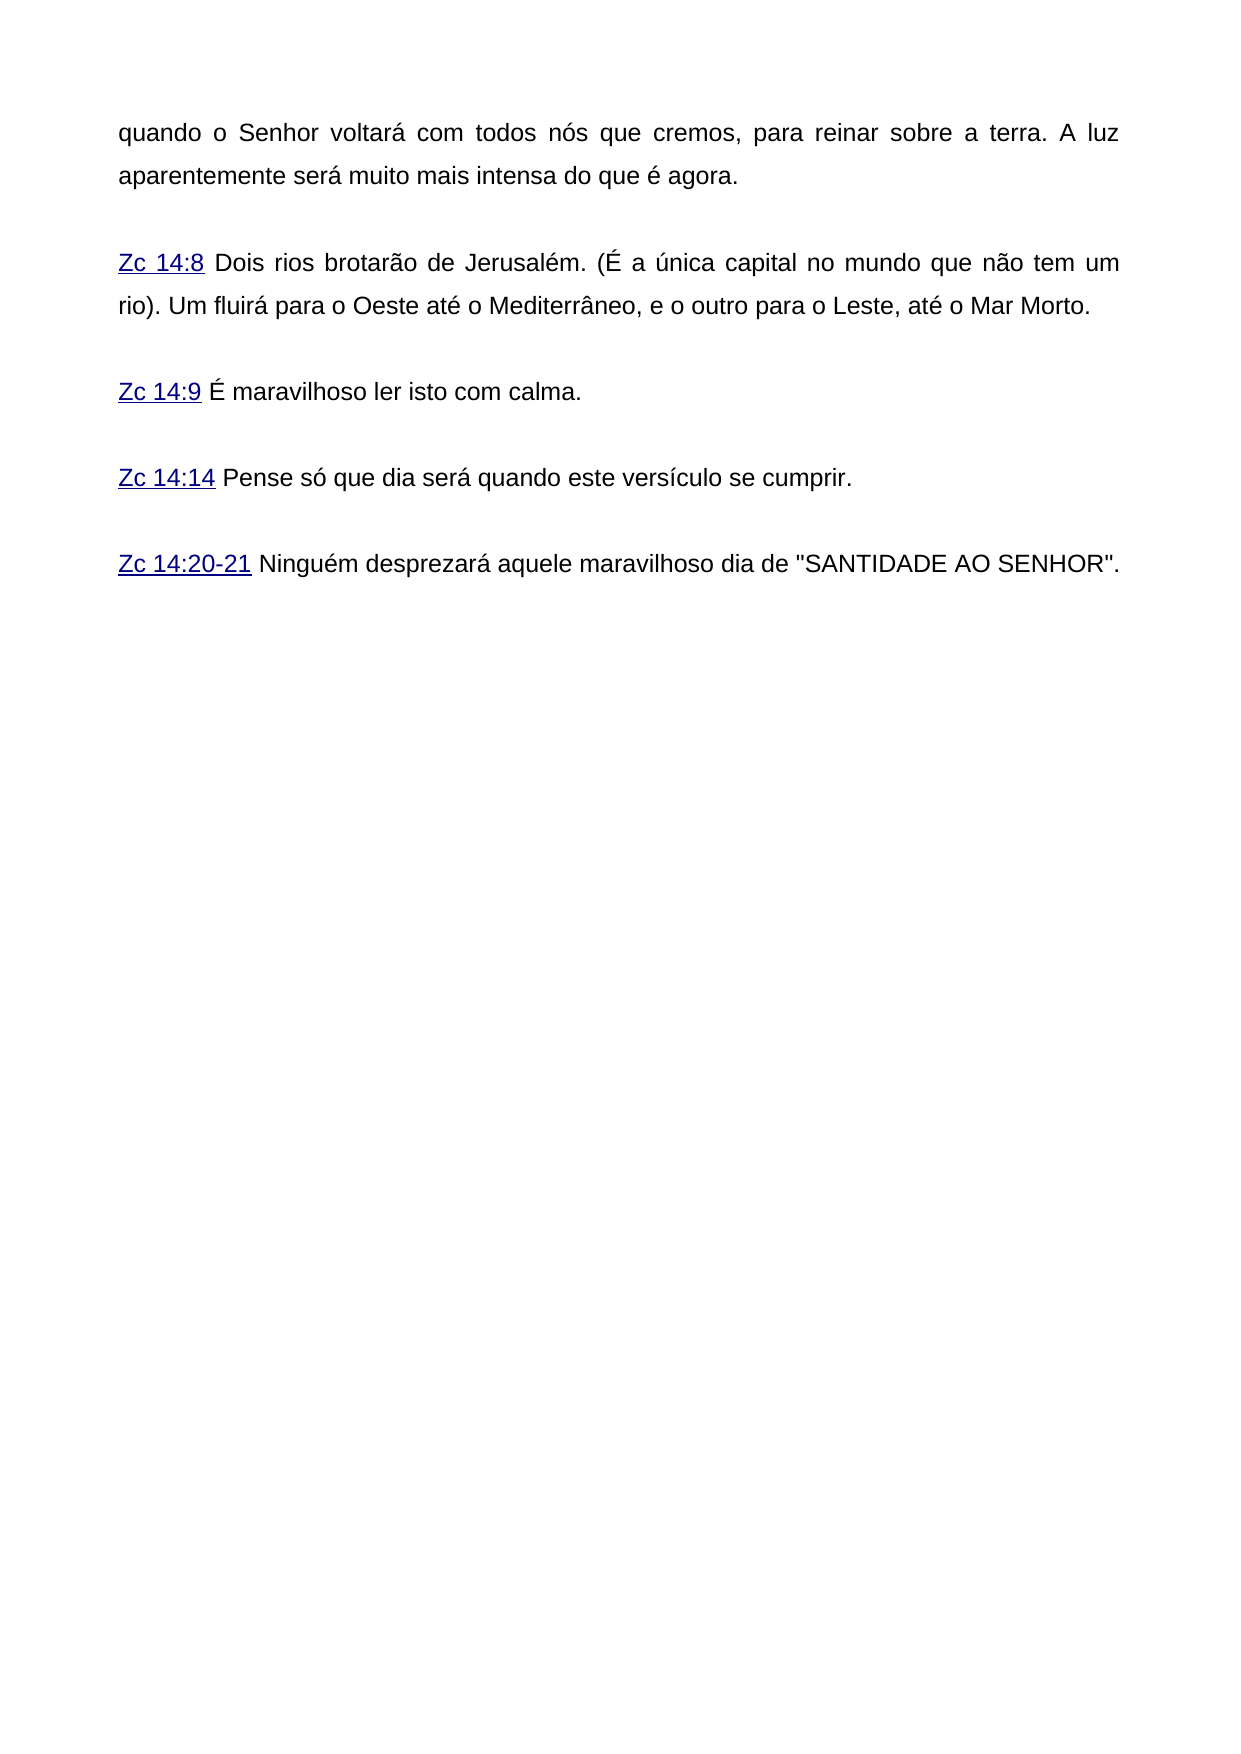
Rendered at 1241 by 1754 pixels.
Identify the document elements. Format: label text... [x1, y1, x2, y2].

text Zc 14:20-21 Ninguém desprezará aquele maravilhoso dia de "SANTIDADE AO SENHOR". [118, 549, 1122, 578]
text Zc 14:14 Pense só que dia será quando este versículo se cumprir. [118, 463, 1122, 492]
text Zc 14:8 Dois rios brotarão de Jerusalém. (É a única capital no mundo que não tem um rio). Um fluirá para o Oeste até o Mediterrâneo, e o outro para o Leste, até o Mar Morto. [118, 247, 1122, 319]
text quando o Senhor voltará com todos nós que cremos, para reinar sobre a terra. A luz aparentemente será muito mais intensa do que é agora. [118, 118, 1122, 190]
text Zc 14:9 É maravilhoso ler isto com calma. [118, 377, 1122, 406]
